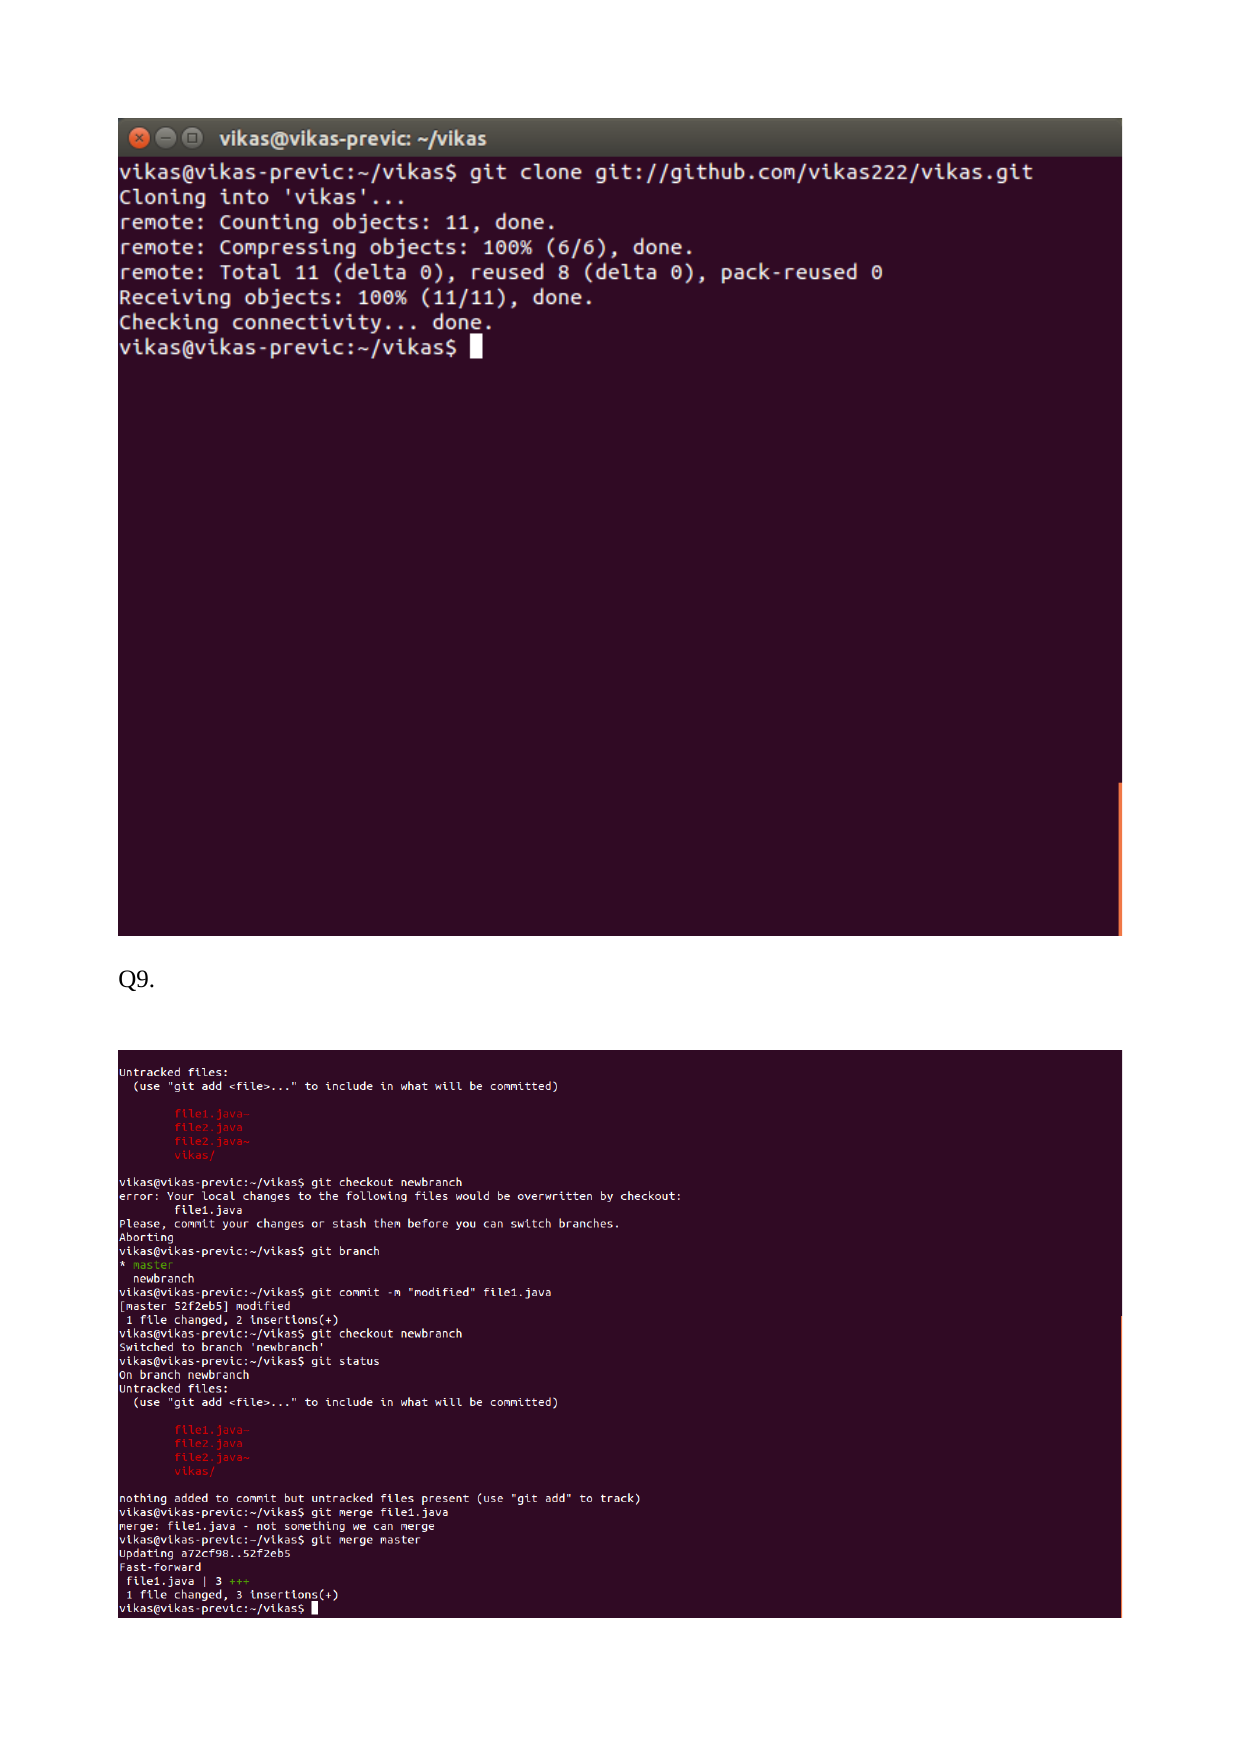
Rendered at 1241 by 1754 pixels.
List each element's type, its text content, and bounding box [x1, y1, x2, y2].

picture [118, 118, 1123, 936]
picture [118, 1050, 1123, 1618]
text Q9. [118, 964, 1122, 993]
